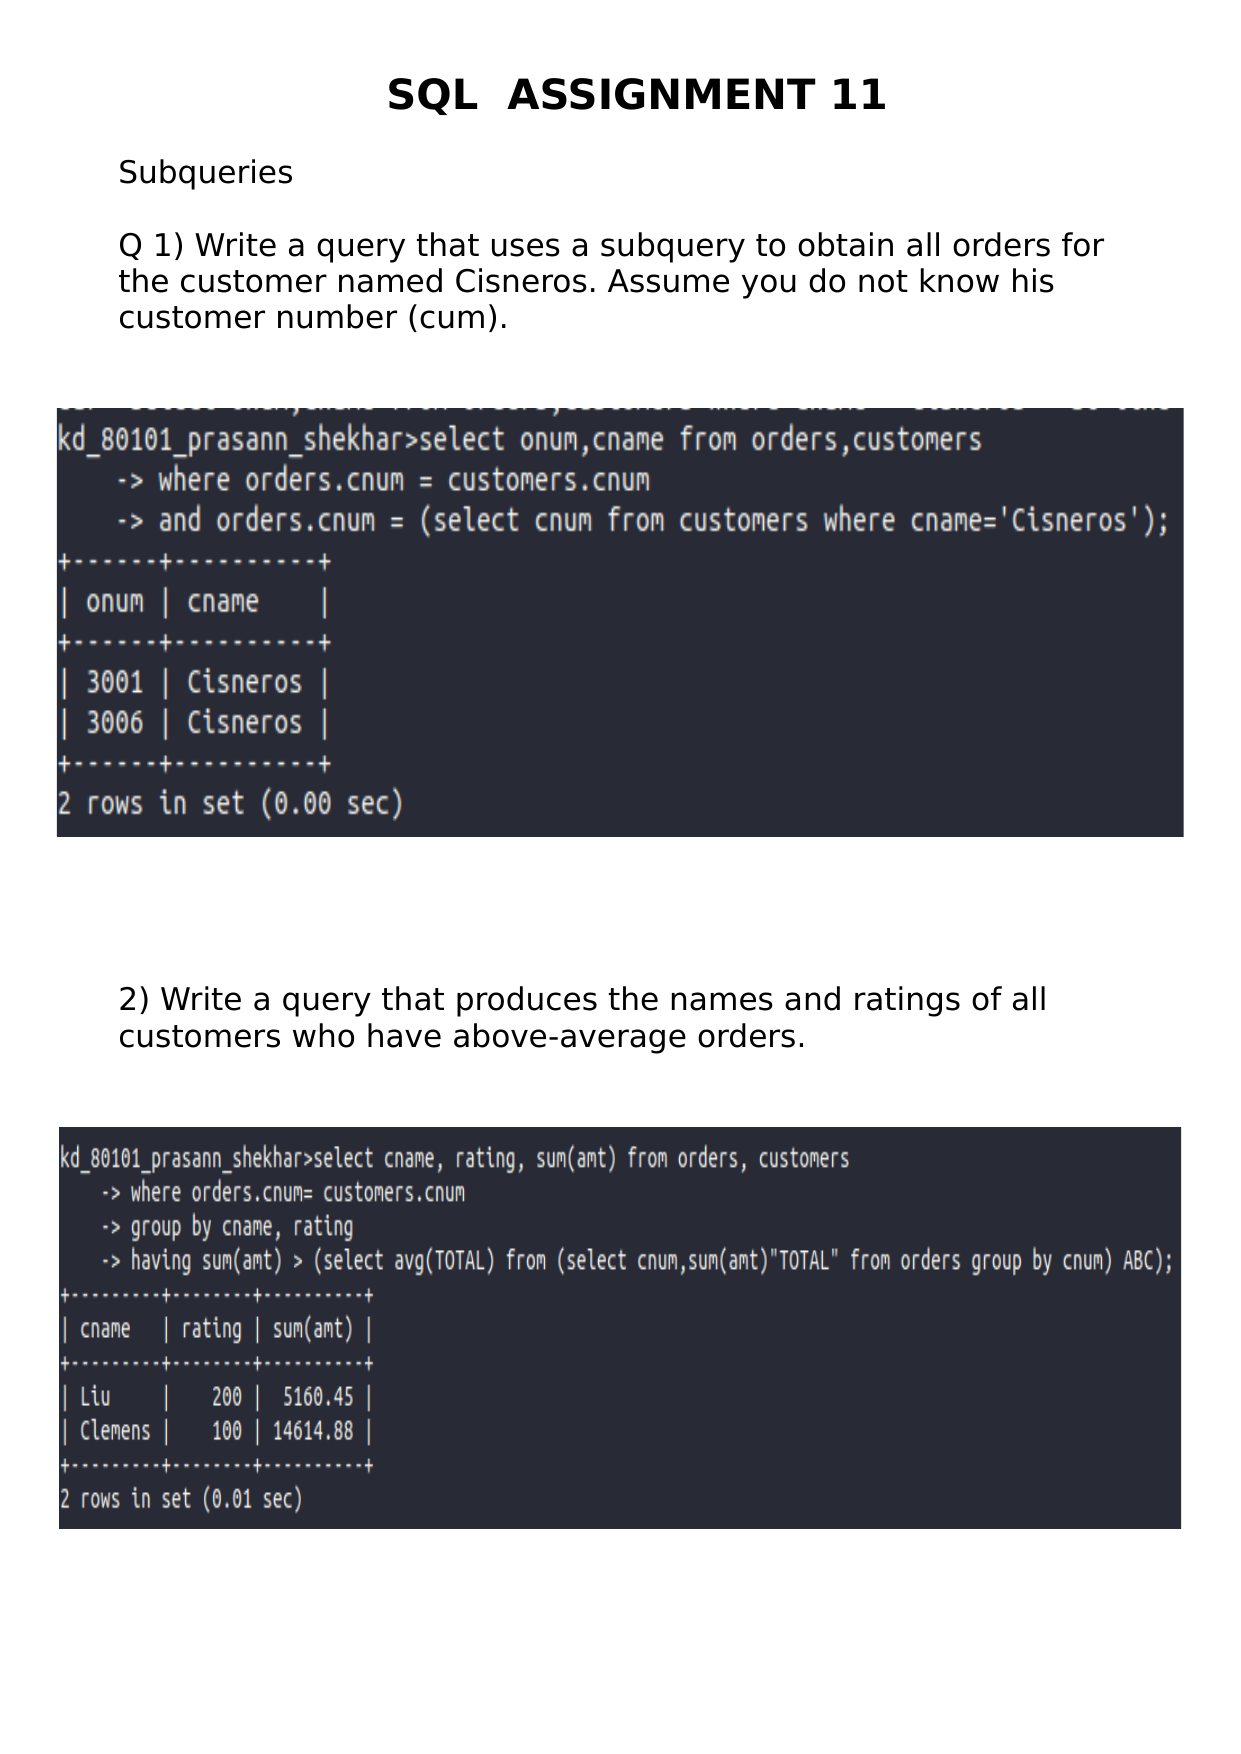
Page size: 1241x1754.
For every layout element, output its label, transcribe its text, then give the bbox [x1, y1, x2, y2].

picture [56, 408, 1184, 837]
text 2) Write a query that produces the names and ratings of all customers who have above-average orders. [118, 982, 1122, 1054]
text Subqueries [118, 154, 1122, 191]
picture [59, 1127, 1182, 1529]
text Q 1) Write a query that uses a subquery to obtain all orders for the customer named Cisneros. Assume you do not know his customer number (cum). [118, 227, 1122, 336]
